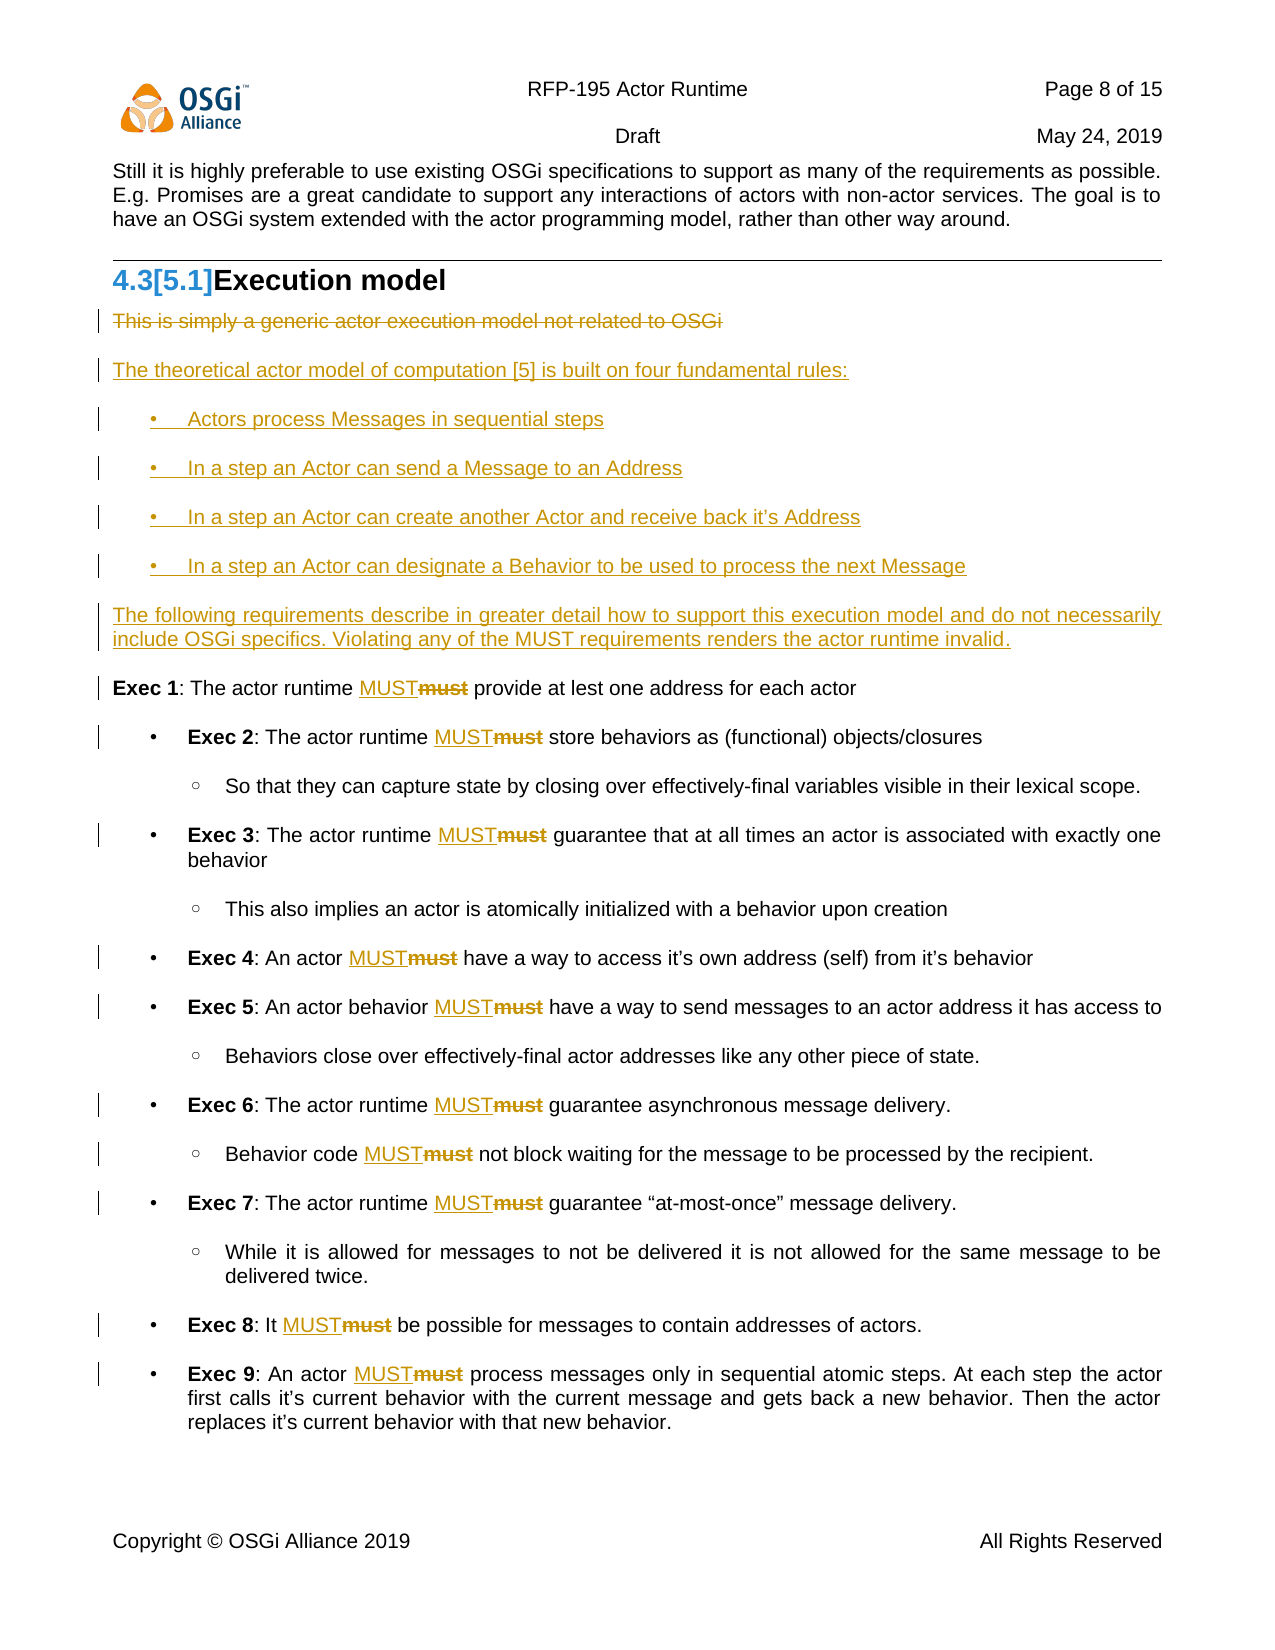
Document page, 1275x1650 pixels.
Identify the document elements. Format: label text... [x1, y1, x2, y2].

list Exec 7: The actor runtime MUST guarantee “at-most-once” message delivery. [150, 1191, 1162, 1215]
list Exec 6: The actor runtime MUST guarantee asynchronous message delivery. [150, 1093, 1162, 1117]
text The theoretical actor model of computation [5] is built on four fundamental rules: [112, 358, 1162, 382]
text Still it is highly preferable to use existing OSGi specifications to support as many of the requirements as possible. E.g. Promises are a great candidate to support any interactions of actors with non-actor services. The goal is to have an OSGi system extended with the actor programming model, rather than other way around. [112, 159, 1162, 231]
text The following requirements describe in greater detail how to support this execution model and do not necessarily include OSGi specifics. Violating any of the MUST requirements renders the actor runtime invalid.Exec 1: The actor runtime MUST provide at lest one address for each actor [112, 603, 1162, 624]
list Exec 4: An actor MUST have a way to access it’s own address (self) from it’s behavior [150, 945, 1162, 969]
list Exec 9: An actor MUST process messages only in sequential atomic steps. At each step the actor first calls it’s current behavior with the current message and gets back a new behavior. Then the actor replaces it’s current behavior with that new behavior. [150, 1362, 1162, 1434]
list Actors process Messages in sequential steps [150, 407, 1162, 431]
text The following requirements describe in greater detail how to support this execution model and do not necessarily include OSGi specifics. Violating any of the MUST requirements renders the actor runtime invalid.Exec 1: The actor runtime MUST provide at lest one address for each actor [112, 625, 1162, 651]
list Exec 3: The actor runtime MUST guarantee that at all times an actor is associated with exactly one behavior [150, 823, 1162, 871]
list In a step an Actor can send a Message to an Address [150, 456, 1162, 480]
list Exec 5: An actor behavior MUST have a way to send messages to an actor address it has access to [150, 994, 1162, 1018]
picture [113, 76, 257, 140]
list So that they can capture state by closing over effectively-final variables visible in their lexical scope. [187, 774, 1162, 798]
list While it is allowed for messages to not be delivered it is not allowed for the same message to be delivered twice. [187, 1240, 1162, 1288]
list Behaviors close over effectively-final actor addresses like any other piece of state. [187, 1043, 1162, 1068]
list Exec 2: The actor runtime MUST store behaviors as (functional) objects/closures [150, 725, 1162, 749]
list In a step an Actor can create another Actor and receive back it’s Address [150, 505, 1162, 529]
list In a step an Actor can designate a Behavior to be used to process the next Message [150, 554, 1162, 578]
list This also implies an actor is atomically initialized with a behavior upon creation [187, 896, 1162, 920]
list Behavior code MUST not block waiting for the message to be processed by the recipient. [187, 1142, 1162, 1166]
subtitle Execution model [112, 261, 1162, 297]
list Exec 8: It MUST be possible for messages to contain addresses of actors. [150, 1313, 1162, 1337]
